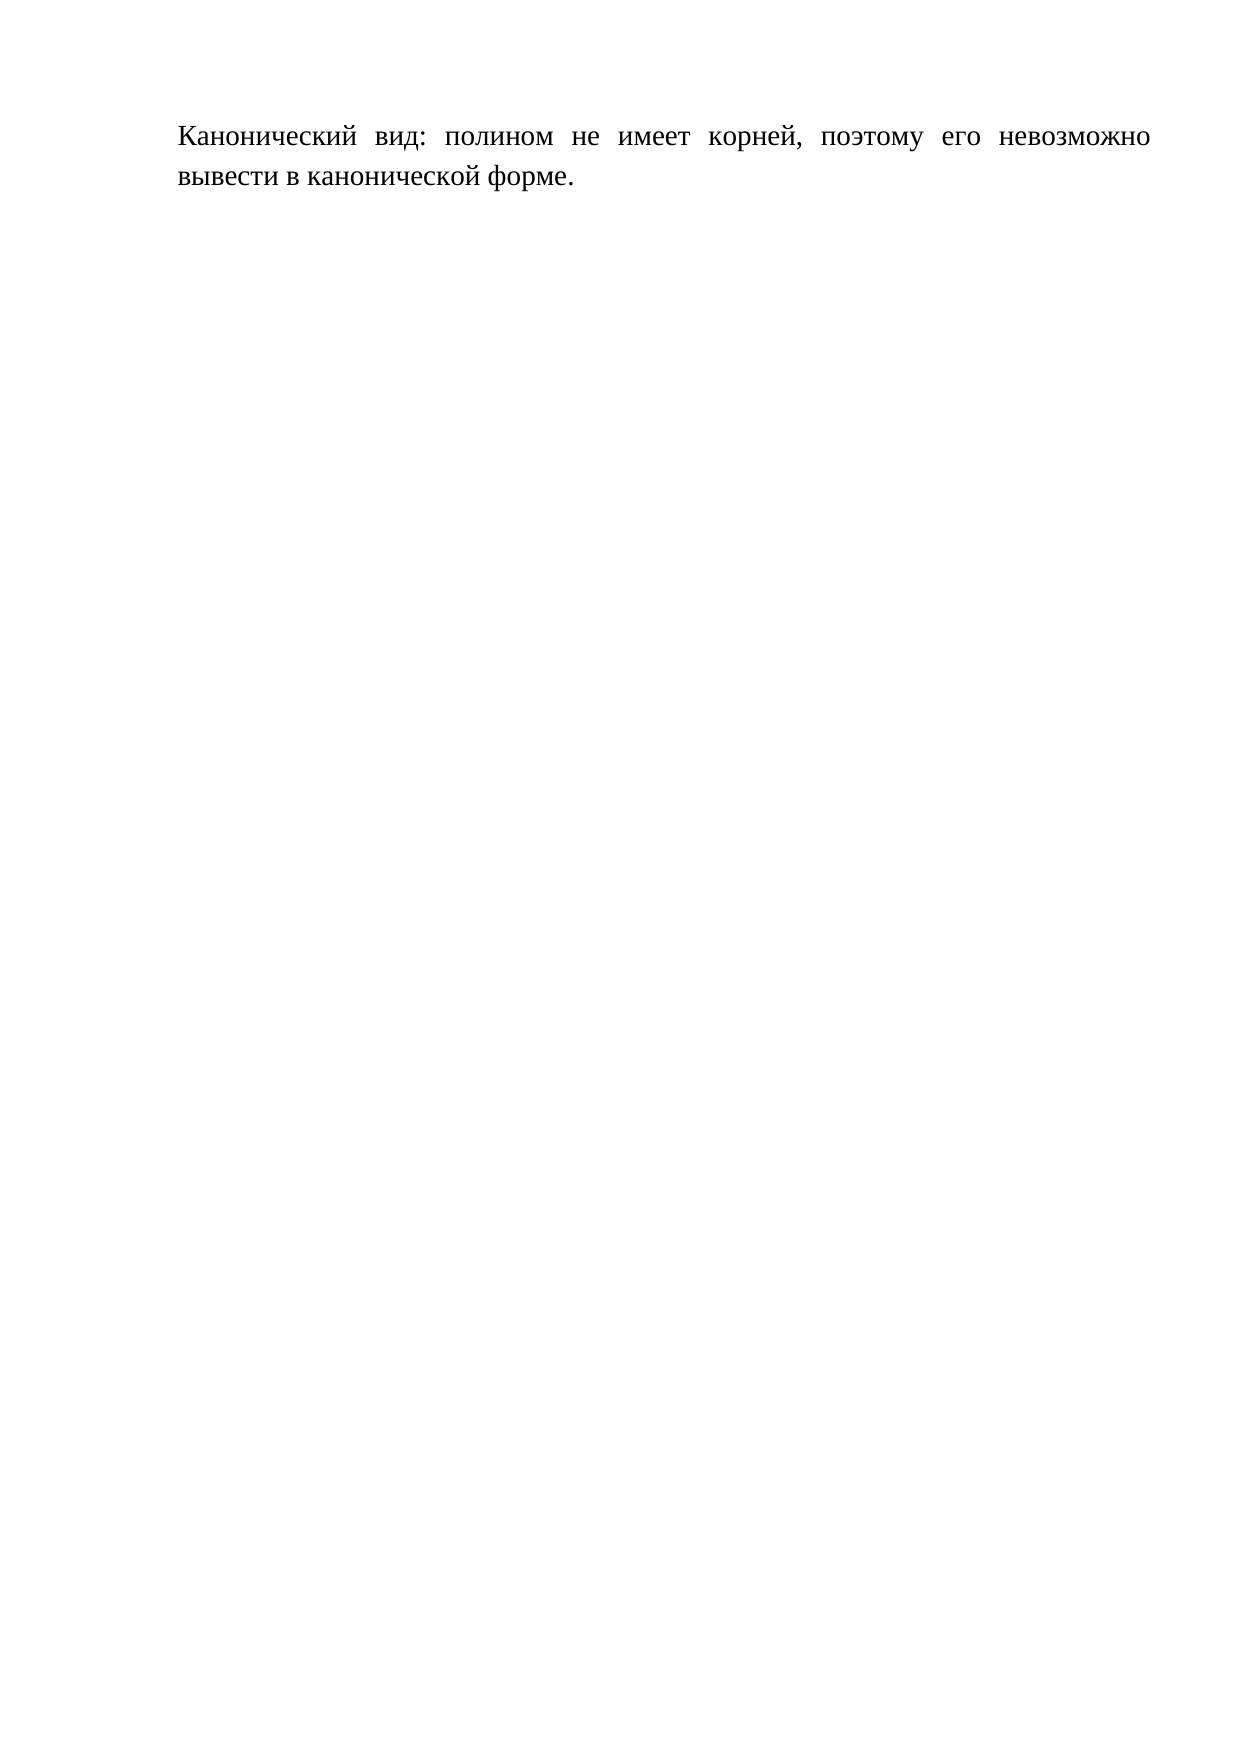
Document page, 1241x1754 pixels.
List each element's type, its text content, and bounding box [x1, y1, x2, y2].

text Канонический вид: полином не имеет корней, поэтому его невозможно вывести в канонической форме. [177, 118, 1152, 192]
